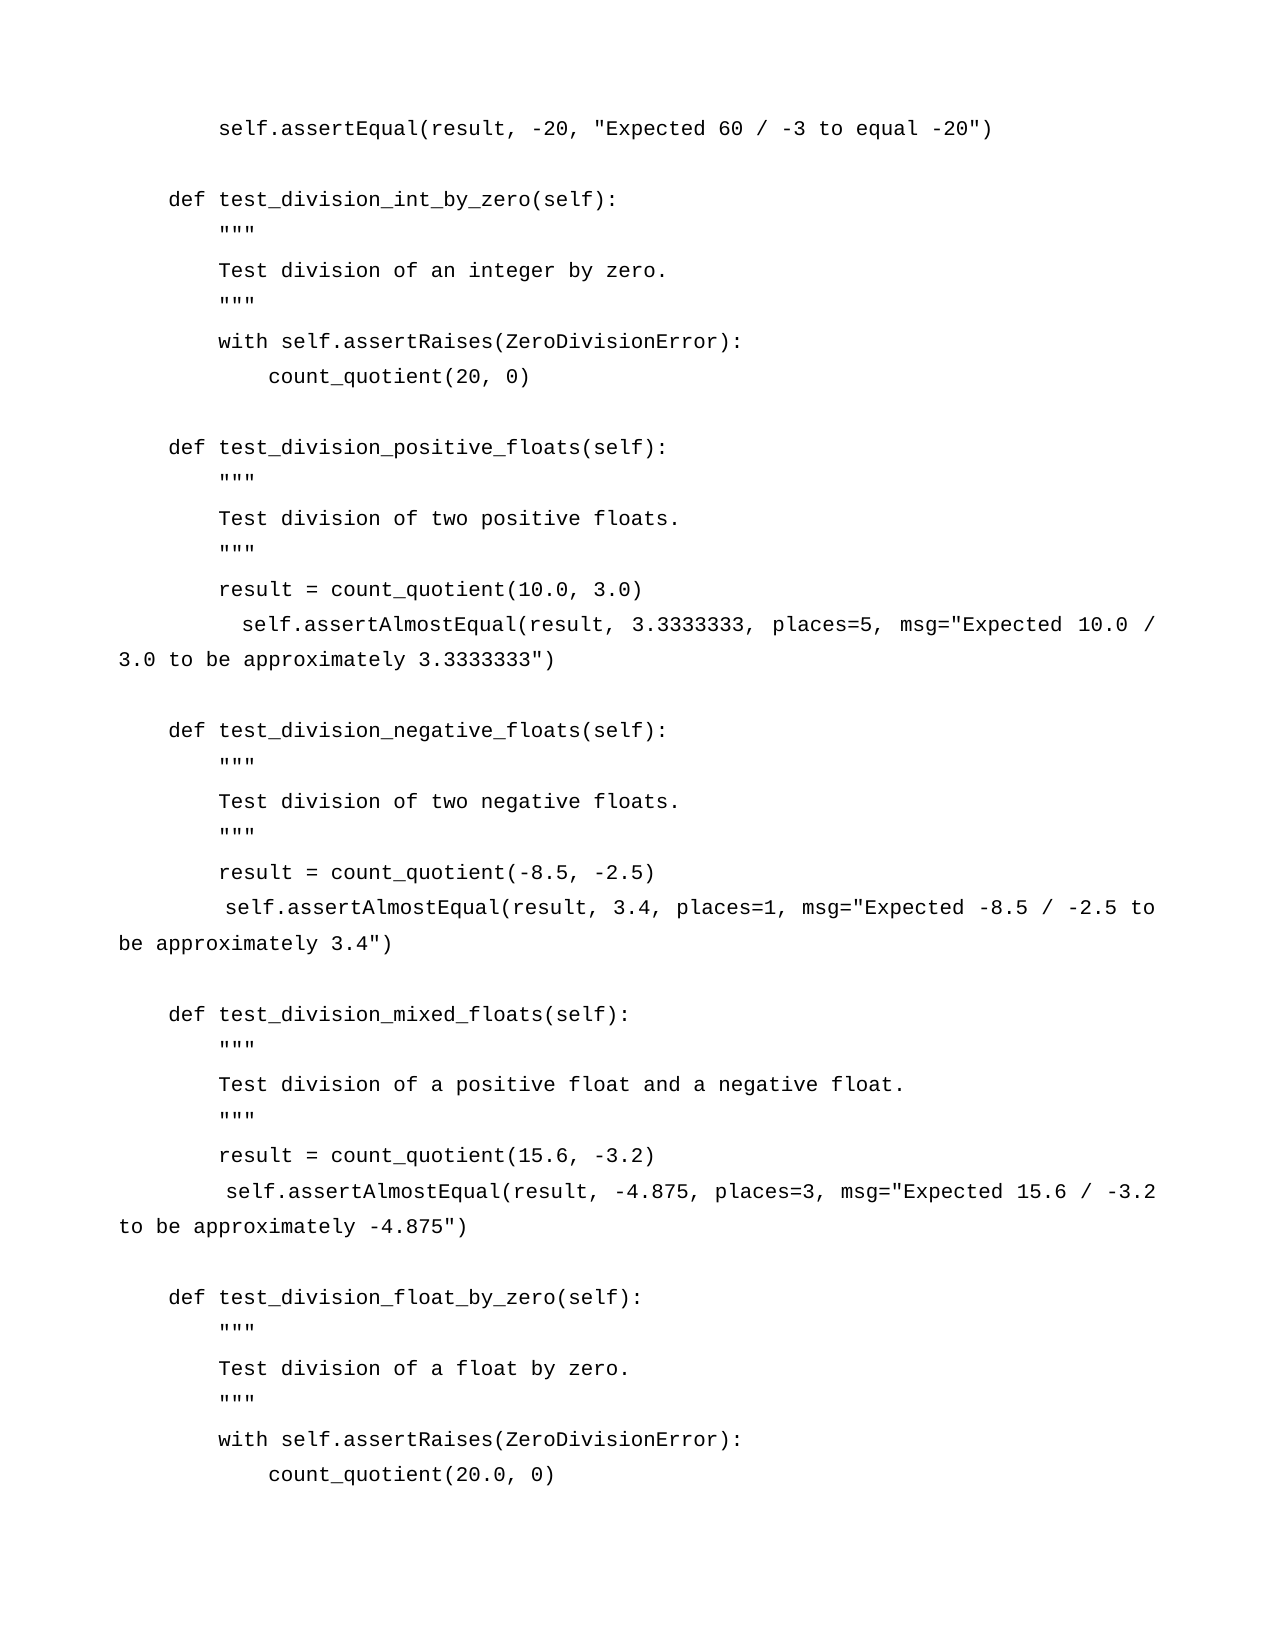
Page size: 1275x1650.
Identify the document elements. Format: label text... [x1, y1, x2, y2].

text result = count_quotient(10.0, 3.0) [118, 578, 1157, 602]
text def test_division_mixed_floats(self): [118, 1003, 1157, 1027]
text result = count_quotient(-8.5, -2.5) [118, 862, 1157, 886]
text Test division of a float by zero. [118, 1358, 1157, 1381]
text Test division of two positive floats. [118, 508, 1157, 531]
text def test_division_positive_floats(self): [118, 437, 1157, 461]
text Test division of two negative floats. [118, 791, 1157, 815]
text """ [118, 1393, 1157, 1417]
text """ [118, 826, 1157, 850]
text self.assertEqual(result, -20, "Expected 60 / -3 to equal -20") [118, 118, 1157, 142]
text count_quotient(20.0, 0) [118, 1464, 1157, 1488]
text def test_division_negative_floats(self): [118, 720, 1157, 744]
text """ [118, 224, 1157, 248]
text """ [118, 295, 1157, 319]
text """ [118, 543, 1157, 567]
text self.assertAlmostEqual(result, 3.4, places=1, msg="Expected -8.5 / -2.5 to be approximately 3.4") [118, 897, 1157, 956]
text self.assertAlmostEqual(result, 3.3333333, places=5, msg="Expected 10.0 / 3.0 to be approximately 3.3333333") [118, 614, 1157, 673]
text """ [118, 472, 1157, 496]
text Test division of an integer by zero. [118, 260, 1157, 283]
text with self.assertRaises(ZeroDivisionError): [118, 331, 1157, 354]
text count_quotient(20, 0) [118, 366, 1157, 390]
text def test_division_float_by_zero(self): [118, 1287, 1157, 1311]
text """ [118, 756, 1157, 779]
text """ [118, 1110, 1157, 1133]
text result = count_quotient(15.6, -3.2) [118, 1145, 1157, 1169]
text self.assertAlmostEqual(result, -4.875, places=3, msg="Expected 15.6 / -3.2 to be approximately -4.875") [118, 1181, 1157, 1240]
text def test_division_int_by_zero(self): [118, 189, 1157, 213]
text Test division of a positive float and a negative float. [118, 1074, 1157, 1098]
text with self.assertRaises(ZeroDivisionError): [118, 1428, 1157, 1452]
text """ [118, 1039, 1157, 1063]
text """ [118, 1322, 1157, 1346]
